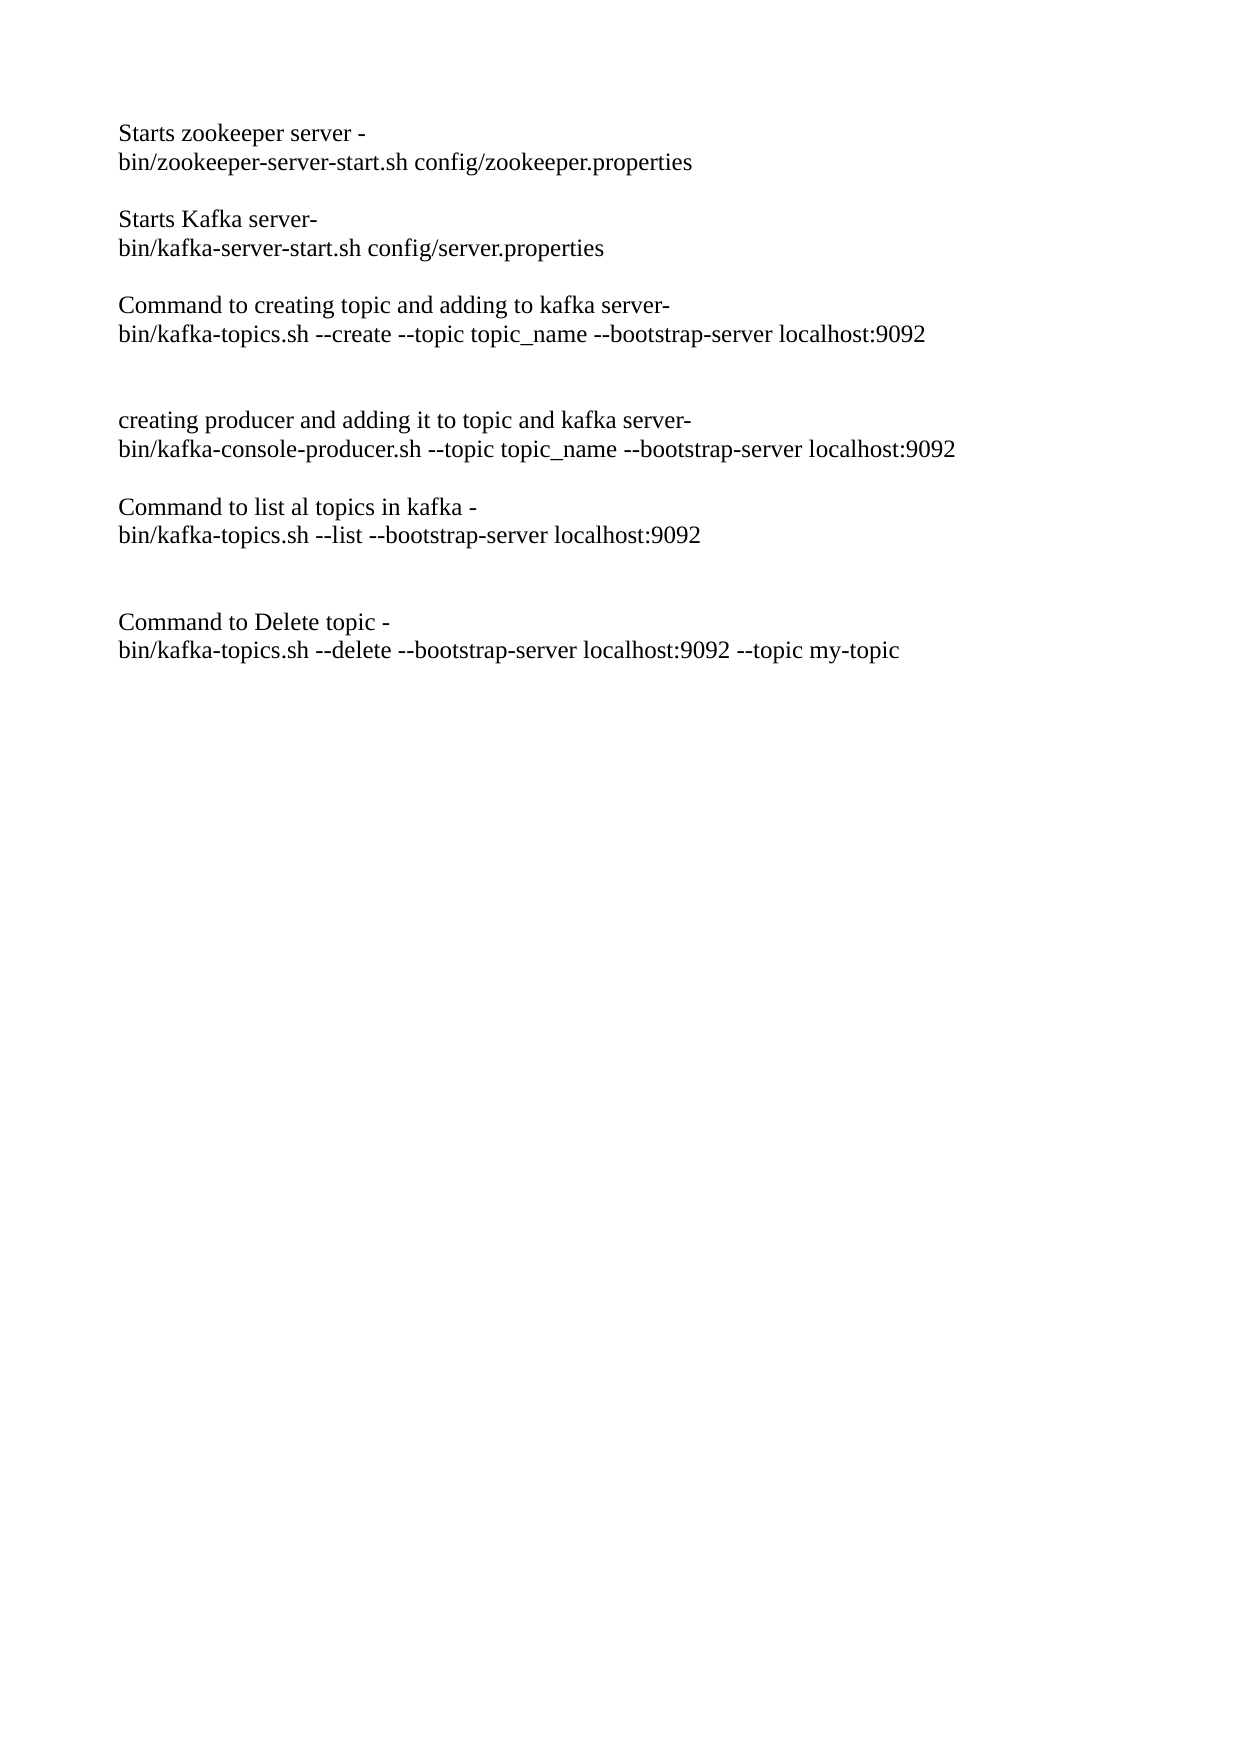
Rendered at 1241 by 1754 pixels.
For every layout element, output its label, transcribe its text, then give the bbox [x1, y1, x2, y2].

text creating producer and adding it to topic and kafka server- [118, 406, 1122, 434]
text Starts Kafka server- [118, 204, 1122, 233]
text bin/zookeeper-server-start.sh config/zookeeper.properties [118, 147, 1122, 176]
text bin/kafka-server-start.sh config/server.properties [118, 233, 1122, 262]
text Command to Delete topic - [118, 607, 1122, 636]
text Command to list al topics in kafka - [118, 492, 1122, 521]
text Command to creating topic and adding to kafka server- [118, 291, 1122, 319]
text bin/kafka-topics.sh --create --topic topic_name --bootstrap-server localhost:9092 [118, 319, 1122, 348]
text bin/kafka-topics.sh --list --bootstrap-server localhost:9092 [118, 521, 1122, 549]
text bin/kafka-topics.sh --delete --bootstrap-server localhost:9092 --topic my-topic [118, 636, 1122, 664]
text Starts zookeeper server - [118, 118, 1122, 147]
text bin/kafka-console-producer.sh --topic topic_name --bootstrap-server localhost:9092 [118, 434, 1122, 463]
